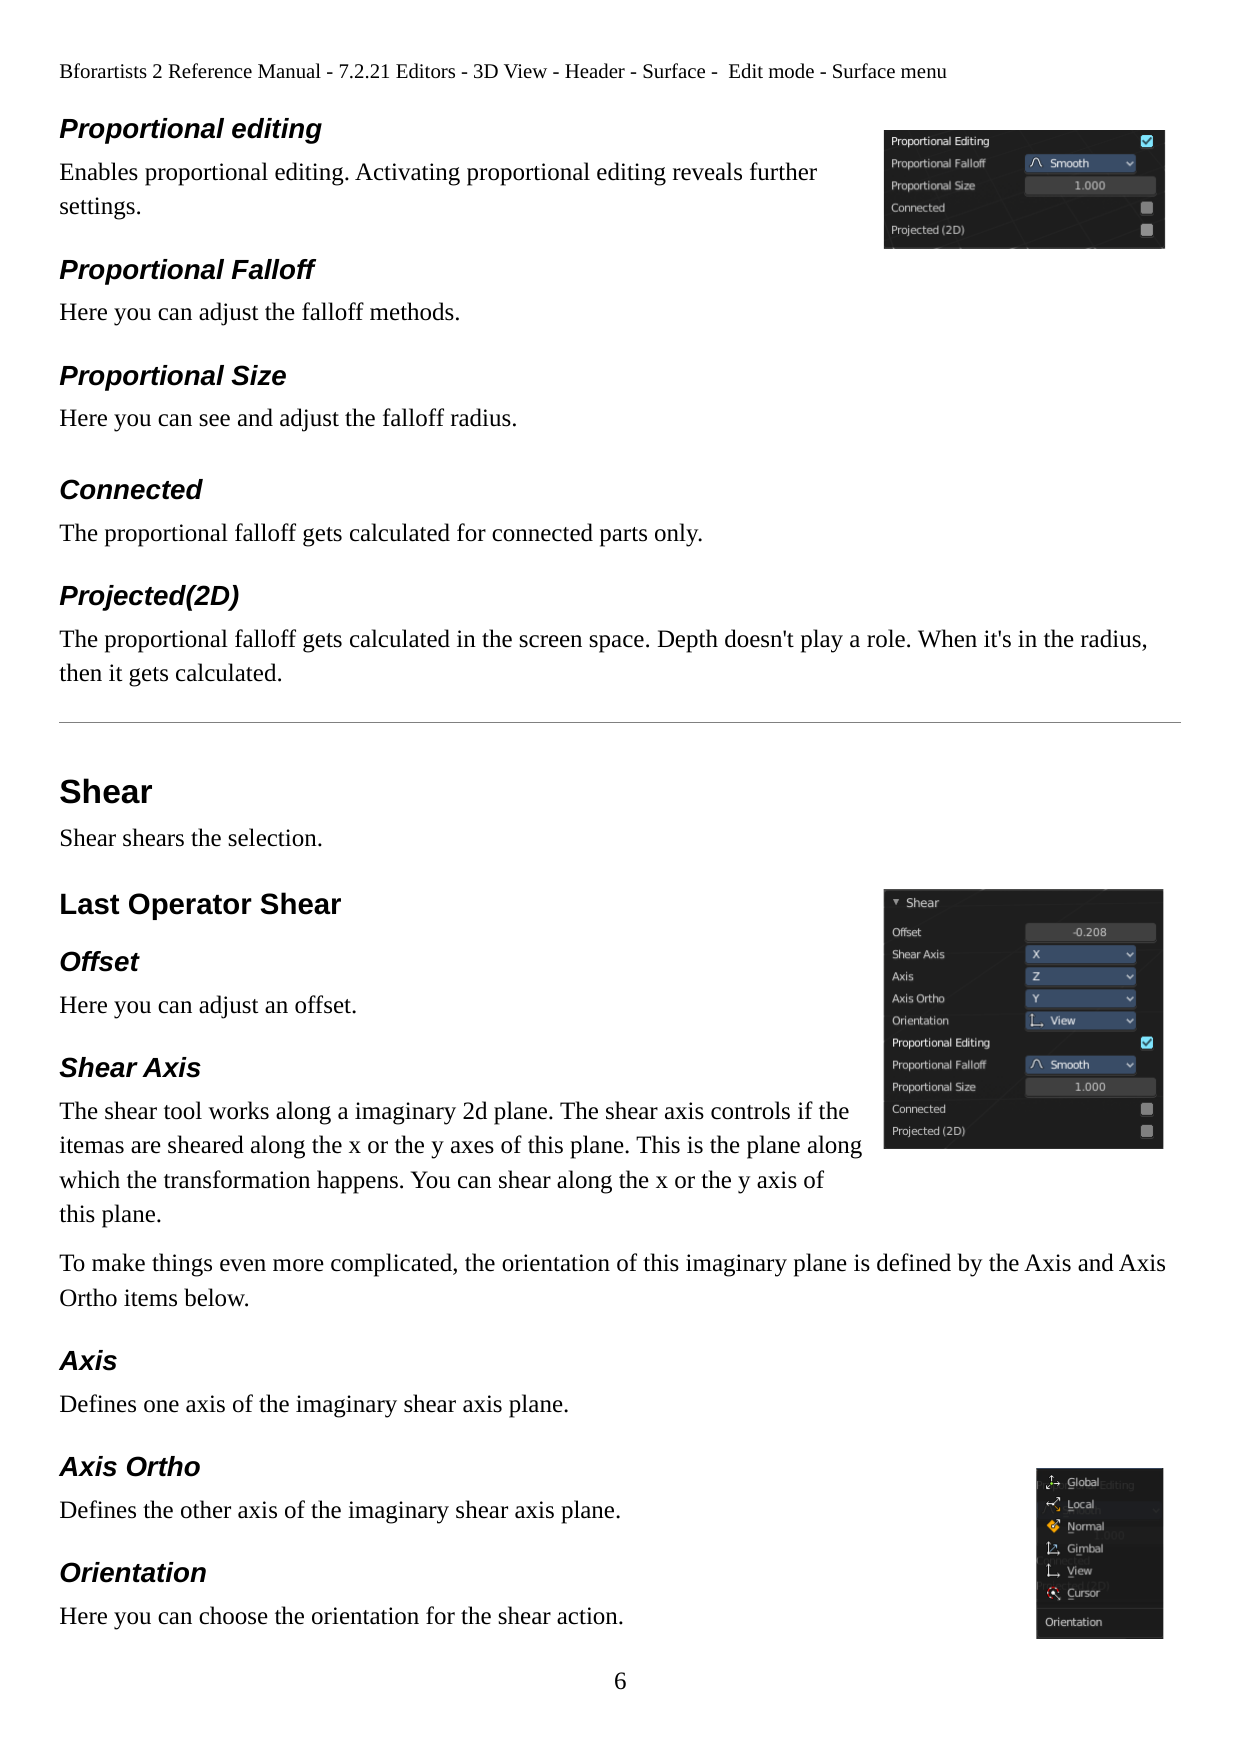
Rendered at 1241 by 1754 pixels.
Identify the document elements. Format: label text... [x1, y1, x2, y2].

picture [883, 889, 1164, 1149]
subtitle Proportional Size [59, 359, 1181, 391]
text Here you can see and adjust the falloff radius. [59, 403, 1181, 432]
text Shear shears the selection. [59, 823, 1181, 852]
text The proportional falloff gets calculated for connected parts only. [59, 518, 1181, 546]
text Here you can adjust the falloff methods. [59, 297, 1181, 326]
subtitle Axis [59, 1344, 1181, 1376]
subtitle Last Operator Shear [59, 887, 1181, 921]
subtitle Projected(2D) [59, 579, 1181, 611]
text To make things even more complicated, the orientation of this imaginary plane is defined by the Axis and Axis Ortho items below. [59, 1248, 1181, 1312]
text Enables proportional editing. Activating proportional editing reveals further settings. [59, 157, 883, 220]
text The shear tool works along a imaginary 2d plane. The shear axis controls if the itemas are sheared along the x or the y axes of this plane. This is the plane along which the transformation happens. You can shear along the x or the y axis of this plane. [59, 1096, 1181, 1228]
subtitle Connected [59, 473, 1181, 505]
subtitle [1164, 946, 1181, 978]
subtitle Proportional Falloff [59, 253, 1181, 285]
subtitle Axis Ortho [59, 1451, 1181, 1482]
picture [883, 130, 1166, 249]
text Defines the other axis of the imaginary shear axis plane. [59, 1495, 1036, 1524]
subtitle [1164, 1052, 1181, 1083]
text Here you can adjust an offset. [59, 990, 883, 1019]
picture [1036, 1468, 1164, 1639]
subtitle Orientation [59, 1556, 1036, 1588]
subtitle Proportional editing [59, 113, 1181, 144]
text The proportional falloff gets calculated in the screen space. Depth doesn't play a role. When it's in the radius, then it gets calculated. [59, 624, 1181, 687]
text Defines one axis of the imaginary shear axis plane. [59, 1389, 1181, 1418]
subtitle Offset [59, 946, 883, 978]
subtitle Shear Axis [59, 1052, 883, 1083]
subtitle [1164, 1556, 1181, 1588]
subtitle Shear [59, 772, 1181, 811]
text Here you can choose the orientation for the shear action. [59, 1601, 1036, 1629]
